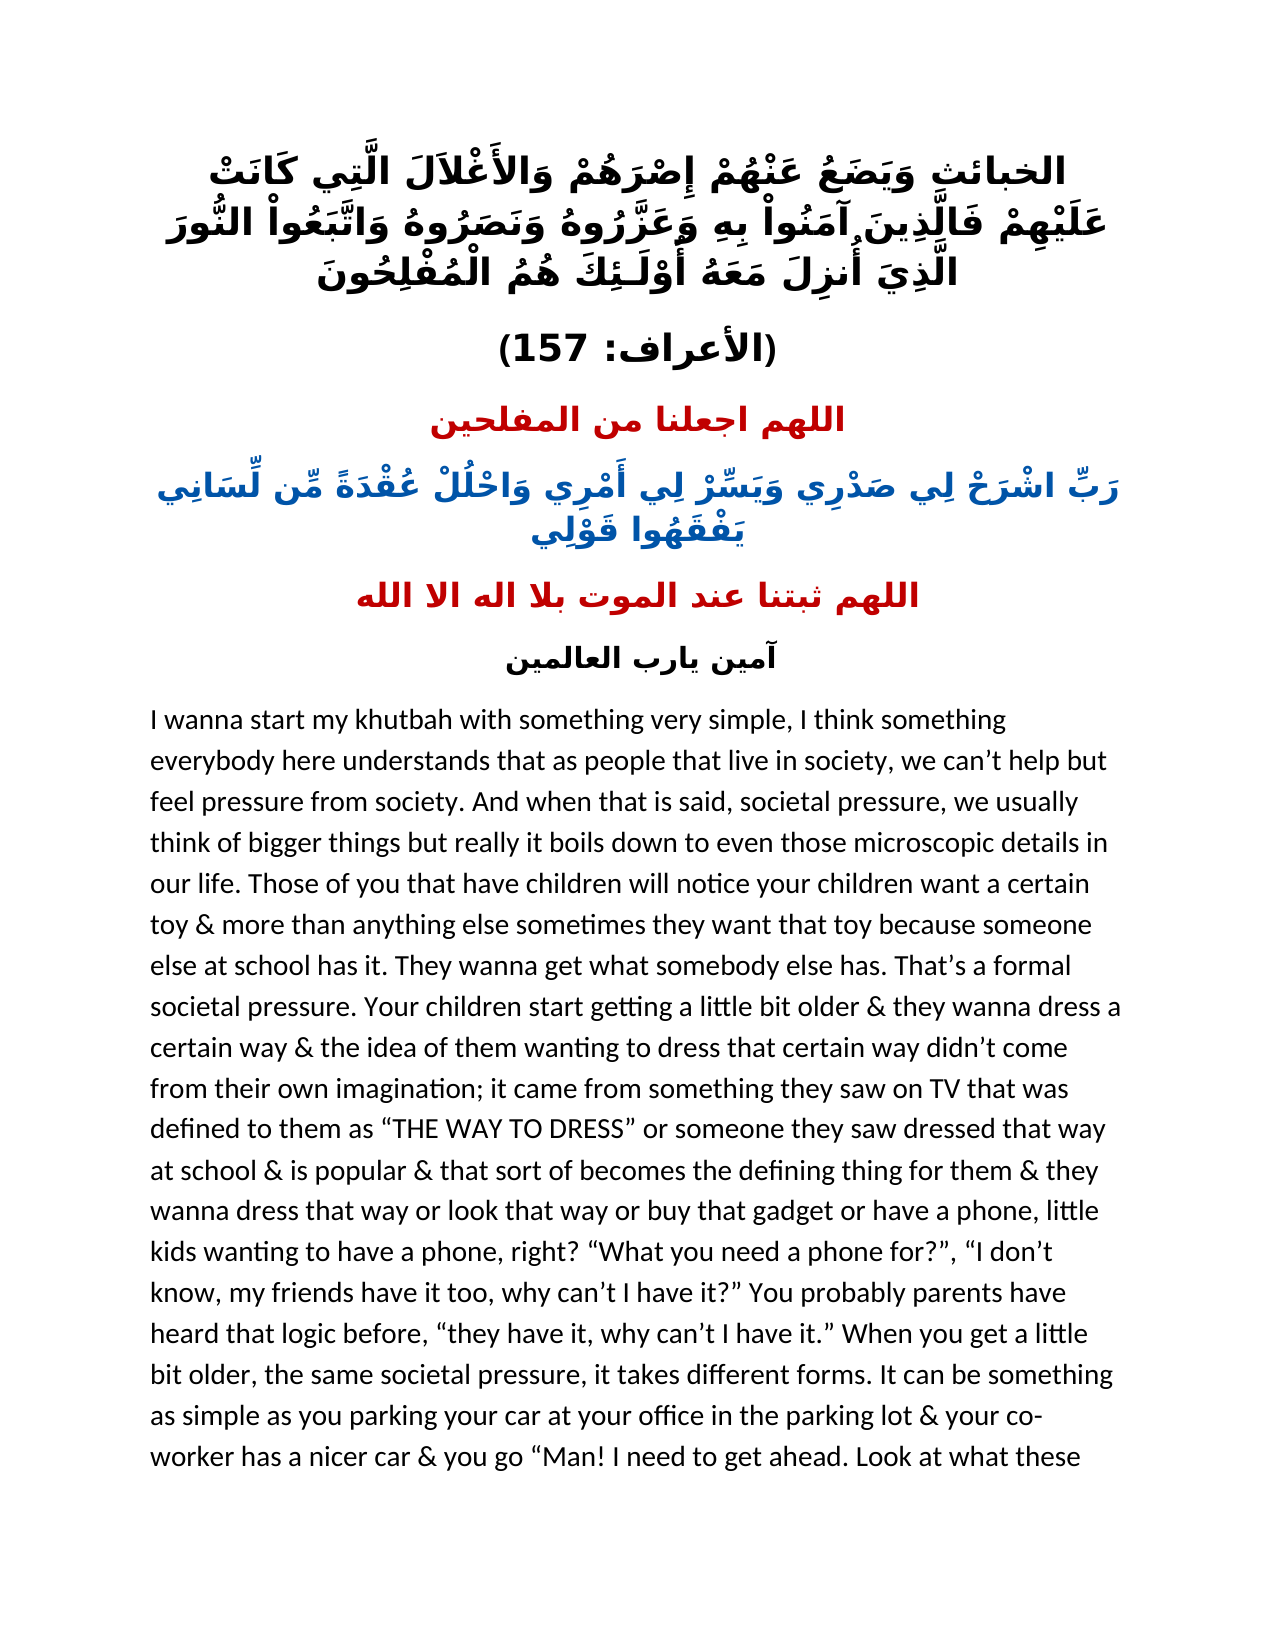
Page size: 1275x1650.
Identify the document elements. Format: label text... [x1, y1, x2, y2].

text رَبِّ اشْرَحْ لِي صَدْرِي وَيَسِّرْ لِي أَمْرِي وَاحْلُلْ عُقْدَةً مِّن لِّسَانِي يَفْقَهُوا قَوْلِي [150, 466, 1125, 549]
text الَّذِينَ يَتَّبِعُونَ الرَّسُولَ النَّبِيَّ الأُمِّيَّ الَّذِي يَجِدُونَهُ مَكْتُوبًا عِندَهُمْ فِي التَّوْرَاةِ وَالإِنْجِيلِ يَأْمُرُهُم بِالْمَعْرُوفِ وَيَنْهَاهُمْ عَنِ الْمُنكَرِ وَيُحِلُّ لَهُمُ الطَّيِّبَاتِ وَيُحَرِّمُ عَلَيْهِمُ الخبائث وَيَضَعُ عَنْهُمْ إِصْرَهُمْ وَالأَغْلاَلَ الَّتِي كَانَتْ عَلَيْهِمْ فَالَّذِينَ آمَنُواْ بِهِ وَعَزَّرُوهُ وَنَصَرُوهُ وَاتَّبَعُواْ النُّورَ الَّذِيَ أُنزِلَ مَعَهُ أُوْلَـئِكَ هُمُ الْمُفْلِحُونَ [946, 150, 1125, 294]
text I wanna start my khutbah with something very simple, I think something everybody here understands that as people that live in society, we can’t help but feel pressure from society. And when that is said, societal pressure, we usually think of bigger things but really it boils down to even those microscopic details in our life. Those of you that have children will notice your children want a certain toy & more than anything else sometimes they want that toy because someone else at school has it. They wanna get what somebody else has. That’s a formal societal pressure. Your children start getting a little bit older & they wanna dress a certain way & the idea of them wanting to dress that certain way didn’t come from their own imagination; it came from something they saw on TV that was defined to them as “THE WAY TO DRESS” or someone they saw dressed that way at school & is popular & that sort of becomes the defining thing for them & they wanna dress that way or look that way or buy that gadget or have a phone, little kids wanting to have a phone, right? “What you need a phone for?”, “I don’t know, my friends have it too, why can’t I have it?” You probably parents have heard that logic before, “they have it, why can’t I have it.” When you get a little bit older, the same societal pressure, it takes different forms. It can be something as simple as you parking your car at your office in the parking lot & your co-worker has a nicer car & you go “Man! I need to get ahead. Look at what these guys are driving.” You know, the neighborhood you live in, & you go visit one of your friend’s house who lives in a nicer neighborhood & the thought is running in your mind “Man! When am I gonna get to this point? I need to be where this guy is at or better.” We are always comparing ourselves to what other people have & we are constantly vying consciously or subconsciously to get what the other people have also. This is what I mean by societal pressure. Whether it comes in the form of you dressing, or it comes in the form of what you purchase, where you put your money, what kind of career you want to pursue. A lot of times our parents, they are giving this societal pressure, so whether their children are made for that or not, they will make sure they say to their children “You better become a medical doctor, because if you don’t, you are a failure in life.” Everybody else that are around as that are successful they are all doctors, so that’s the only thing in life to do. And I am not saying being a physician is a bad practice, but if your son or daughter becomes a doctor & they didn’t want to be, I would never wanna be their patient. I wouldn’t wanna go to them if the only reason they chose this profession is because their parents forced them to or because of some kind of societal pressure. These are pressures that exist all around us, this comparison stuff, it’s all around us. And it can become so strong, that a person can almost feel enslaved. They are not even free anymore, which is really ironic that we are living in a society that prides itself over being free, right? It prides itself over independent freedom, “I can do whatever I want, dress however I want, talk however I want, look however I want, spend my money on whatever I want.” That’s the thing that makes a society take pride in itself & yet if you go somewhere as simple as high school, you’ll find a bunch of kids that are dressed almost exactly the same. They are just exactly the same. All the hip hop kids, they look the same, all the Goth kids look the same, all the emo kids look the same. It’s almost like they go through a uniform & even the way they talk, has to be a certain way to fit in with that crowd. And if you don’t fit in with that crowd, then you are an outcast. And so when you look at that, I don’t see freedom when I see that. What I see is cultural slavery. This young man or this young woman can’t even make that decision of how to look or how to talk or how to walk for themselves. They have to conform to what is going on around them. And sometimes it’s willing; sometimes you submit that, that is the better way to live, that is the better way to dress or to talk or that is the better thing to do with my time, that’s the kind of music I wanna be addicted to or these are the kinds of practices I’ll do. Whatever, that’s one conscious decision a person makes that that’s the life to live & sometimes it’s even pressured. I have met Muslim teenage kids that have come to me in private & when you look at them you are like “Man, this guy is in a gang or something?” & they’ll come to you in private & they will be crying because they say “I don’t wanna be dressed like this, I don’t wanna look like this, but if I don’t I’ll get beat up at school.” That’s cultural slavery. That’s a form of slavery. But it’s not just about the youth & whether they become slave to musical culture or entertainment culture & they wanna be just like whatever you know that famous athlete or musician or actor is, it’s beyond that, it’s even for older generations. For our older generations, this kind of cultural slavery takes a different texture. It takes a different tone. You did the things a certain way in your country or in your society, you saw that your entire life. You wanna make sure that your family & your children will do things exactly the same way, whether it’s god for them or not, it doesn’t matter, “This is how we do things, this is how it has to be done.” & we are enslaved to certain definitions. In that context, what I wanna share with you first & foremost is a very powerful ayah about the role of the Prophet (SAW), one of the functions of the messenger of Allah ‘Alayhi Assalatu Wassalam that is described in Surah Al A’araaf, even though my khutbah today is not about this ayah. My khutbah today is about a couple of ayahs from Surah Al Baqarah, but I wanna start from this ayah from Surah Al A’araaf. Allah ‘Azzawajal is talking to people of the book, who know that the prophet has been told about in their own books. So this final messenger (SAW) is foretold in their own books & Allah is testifying to that in this ayah. That part of the ayah I’ll skip through, but I’ll tell you the part of the ayah that describes the messenger’s role (SAW). He says: “يَأْمُرُهُمْ بِالْمَعْرُوفِ وَيَنْهَاهُمْ عَنِ الْمُنكَرِ وَيُحِلُّ لَهُمُ الطَّيِّبَاتِ وَيُحَرِّمُ عَلَيْهِمُ الْخَبَائِثَ..” He commands them to good things; he forbids them from evil things. He opens the doors for them, he makes permissible for them good & pure things & he makes impermissible for them filthy things. This is one of the central roles of the messenger of Allah & this final messenger of Allah that he will tell us to do good things, keep us away from bad things, open the door to pure things for us & close the door from filthy things away from us, so we stay away from the filthy things. But then Allah mentions something very powerful, [150, 701, 1125, 1474]
text الَّذِينَ يَتَّبِعُونَ الرَّسُولَ النَّبِيَّ الأُمِّيَّ الَّذِي يَجِدُونَهُ مَكْتُوبًا عِندَهُمْ فِي التَّوْرَاةِ وَالإِنْجِيلِ يَأْمُرُهُم بِالْمَعْرُوفِ وَيَنْهَاهُمْ عَنِ الْمُنكَرِ وَيُحِلُّ لَهُمُ الطَّيِّبَاتِ وَيُحَرِّمُ عَلَيْهِمُ الخبائث وَيَضَعُ عَنْهُمْ إِصْرَهُمْ وَالأَغْلاَلَ الَّتِي كَانَتْ عَلَيْهِمْ فَالَّذِينَ آمَنُواْ بِهِ وَعَزَّرُوهُ وَنَصَرُوهُ وَاتَّبَعُواْ النُّورَ الَّذِيَ أُنزِلَ مَعَهُ أُوْلَـئِكَ هُمُ الْمُفْلِحُونَ [150, 150, 470, 294]
text اللهم اجعلنا من المفلحين [150, 401, 1125, 439]
text اللهم ثبتنا عند الموت بلا اله الا الله [150, 576, 1125, 615]
text آمين يارب العالمين [150, 641, 1125, 675]
text (الأعراف: 157) [150, 321, 1125, 372]
